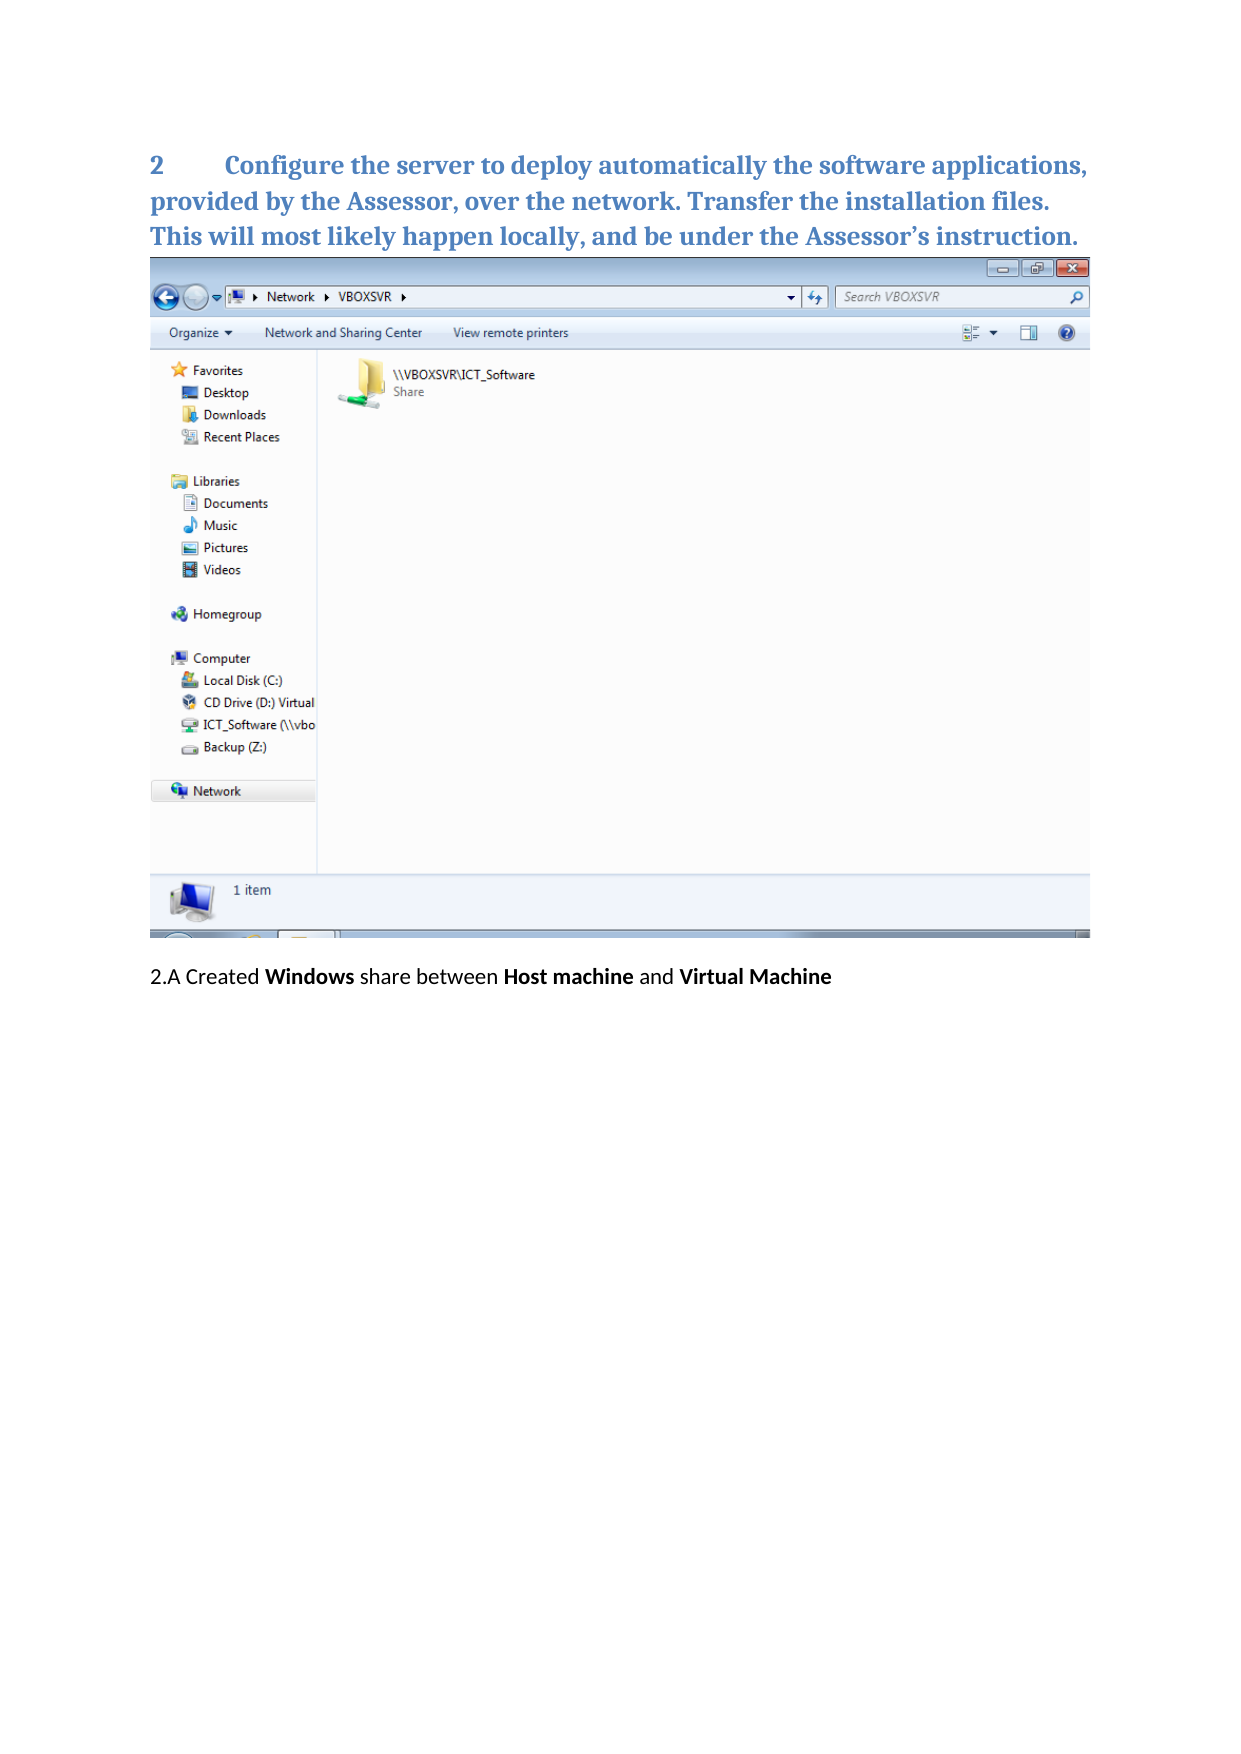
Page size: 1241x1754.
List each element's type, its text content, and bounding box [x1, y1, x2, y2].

subtitle 2 Configure the server to deploy automatically the software applications, provided by the Assessor, over the network. Transfer the installation files. This will most likely happen locally, and be under the Assessor’s instruction. [150, 150, 1090, 253]
text 2.A Created Windows share between Host machine and Virtual Machine [150, 962, 1090, 990]
